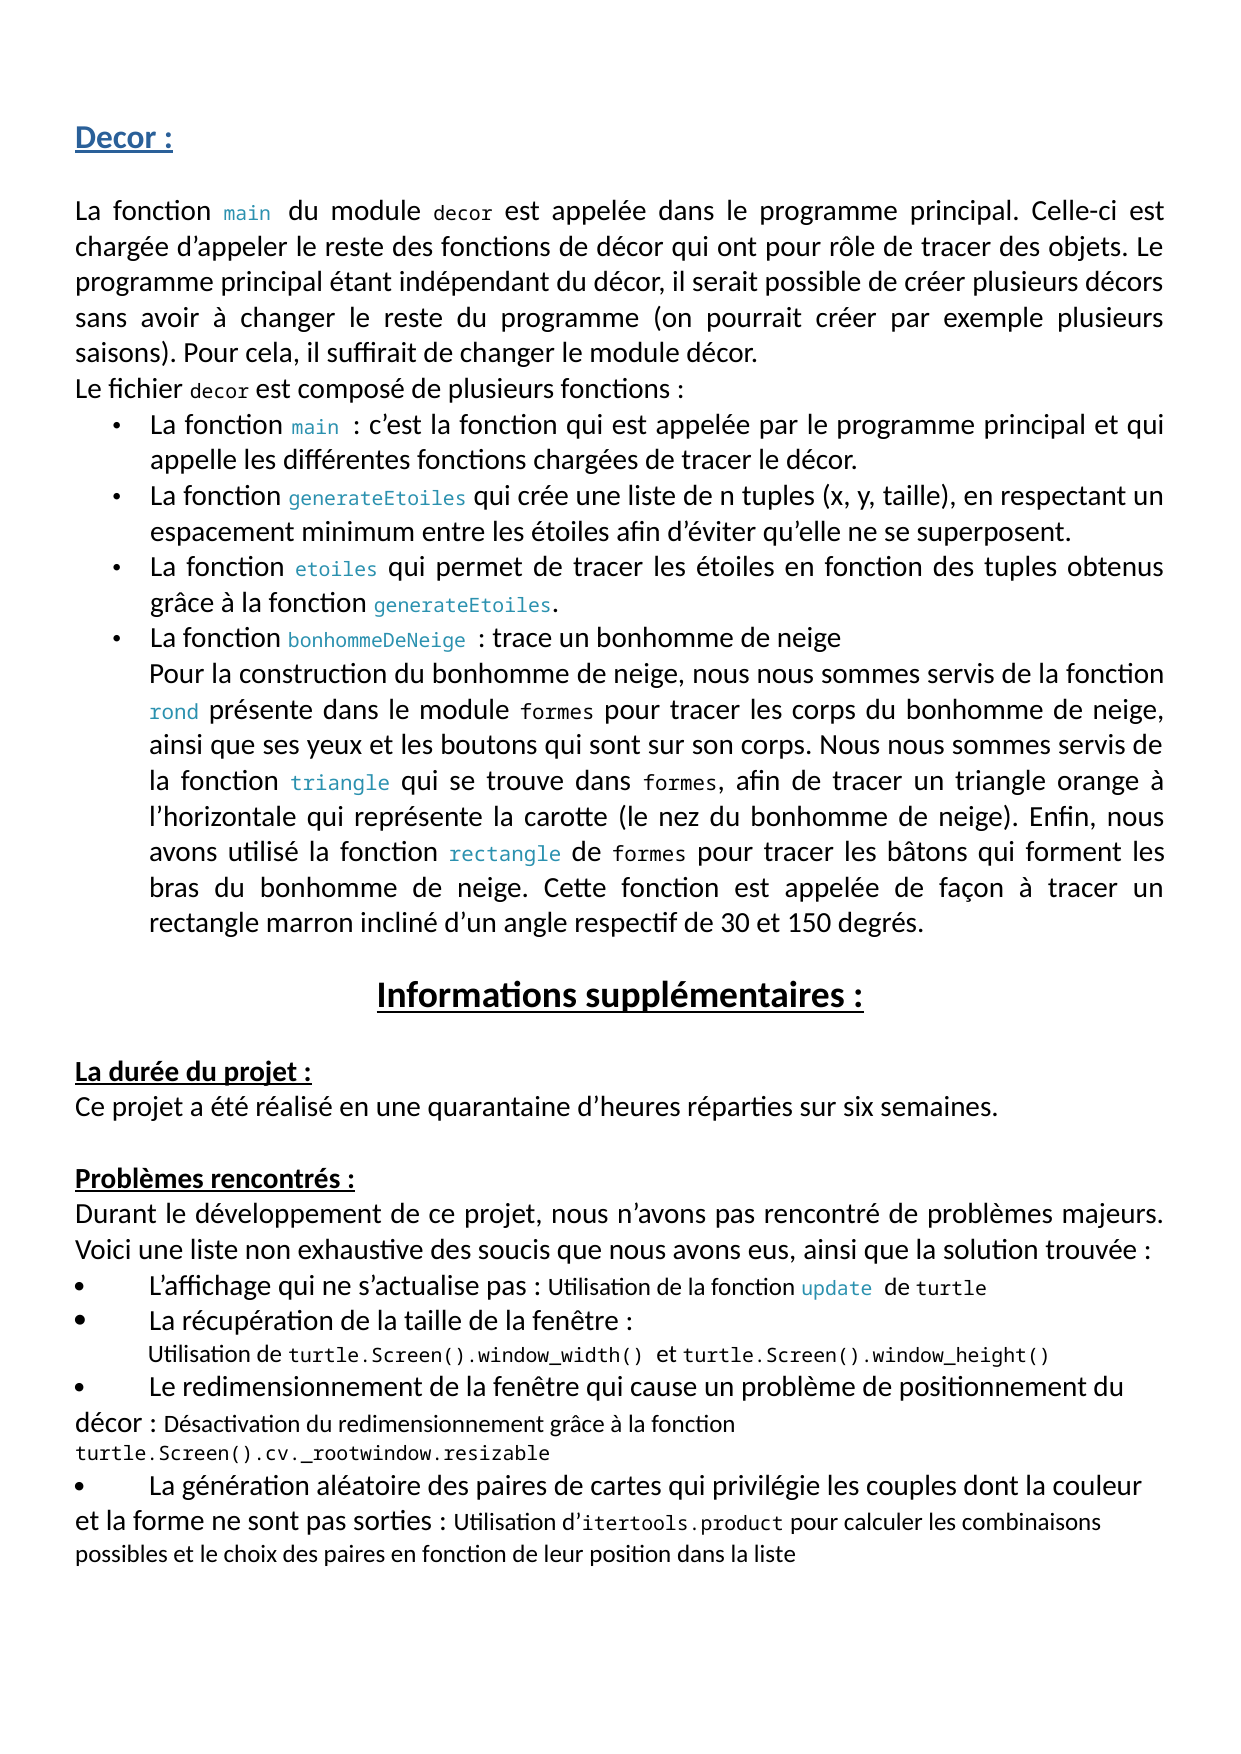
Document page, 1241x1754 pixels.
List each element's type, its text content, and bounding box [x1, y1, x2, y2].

subtitle Problèmes rencontrés : [75, 1160, 1165, 1195]
text Utilisation de turtle.Screen().window_width() et turtle.Screen().window_height() [148, 1338, 1165, 1368]
text Pour la construction du bonhomme de neige, nous nous sommes servis de la fonction rond présente dans le module formes pour tracer les corps du bonhomme de neige, ainsi que ses yeux et les boutons qui sont sur son corps. Nous nous sommes servis de la fonction triangle qui se trouve dans formes, afin de tracer un triangle orange à l’horizontale qui représente la carotte (le nez du bonhomme de neige). Enfin, nous avons utilisé la fonction rectangle de formes pour tracer les bâtons qui forment les bras du bonhomme de neige. Cette fonction est appelée de façon à tracer un rectangle marron incliné d’un angle respectif de 30 et 150 degrés. [149, 655, 1165, 940]
list La récupération de la taille de la fenêtre : [75, 1302, 1165, 1338]
subtitle Informations supplémentaires : [75, 971, 1165, 1017]
text La fonction main du module decor est appelée dans le programme principal. Celle-ci est chargée d’appeler le reste des fonctions de décor qui ont pour rôle de tracer des objets. Le programme principal étant indépendant du décor, il serait possible de créer plusieurs décors sans avoir à changer le reste du programme (on pourrait créer par exemple plusieurs saisons). Pour cela, il suffirait de changer le module décor. [75, 192, 1165, 370]
list La fonction etoiles qui permet de tracer les étoiles en fonction des tuples obtenus grâce à la fonction generateEtoiles. [112, 548, 1165, 619]
list La fonction bonhommeDeNeige : trace un bonhomme de neige [112, 619, 1165, 655]
subtitle Decor : [75, 116, 1165, 156]
text Ce projet a été réalisé en une quarantaine d’heures réparties sur six semaines. [75, 1088, 1165, 1124]
list Le redimensionnement de la fenêtre qui cause un problème de positionnement du décor : Désactivation du redimensionnement grâce à la fonction turtle.Screen().cv._rootwindow.resizable [75, 1368, 1165, 1467]
text Durant le développement de ce projet, nous n’avons pas rencontré de problèmes majeurs. Voici une liste non exhaustive des soucis que nous avons eus, ainsi que la solution trouvée : [75, 1195, 1165, 1267]
list La fonction generateEtoiles qui crée une liste de n tuples (x, y, taille), en respectant un espacement minimum entre les étoiles afin d’éviter qu’elle ne se superposent. [112, 477, 1165, 548]
text Le fichier decor est composé de plusieurs fonctions : [75, 370, 1165, 406]
list La génération aléatoire des paires de cartes qui privilégie les couples dont la couleur et la forme ne sont pas sorties : Utilisation d’itertools.product pour calculer les combinaisons possibles et le choix des paires en fonction de leur position dans la liste [75, 1467, 1165, 1568]
subtitle La durée du projet : [75, 1053, 1165, 1088]
list La fonction main : c’est la fonction qui est appelée par le programme principal et qui appelle les différentes fonctions chargées de tracer le décor. [112, 406, 1165, 477]
list L’affichage qui ne s’actualise pas : Utilisation de la fonction update de turtle [75, 1267, 1165, 1302]
